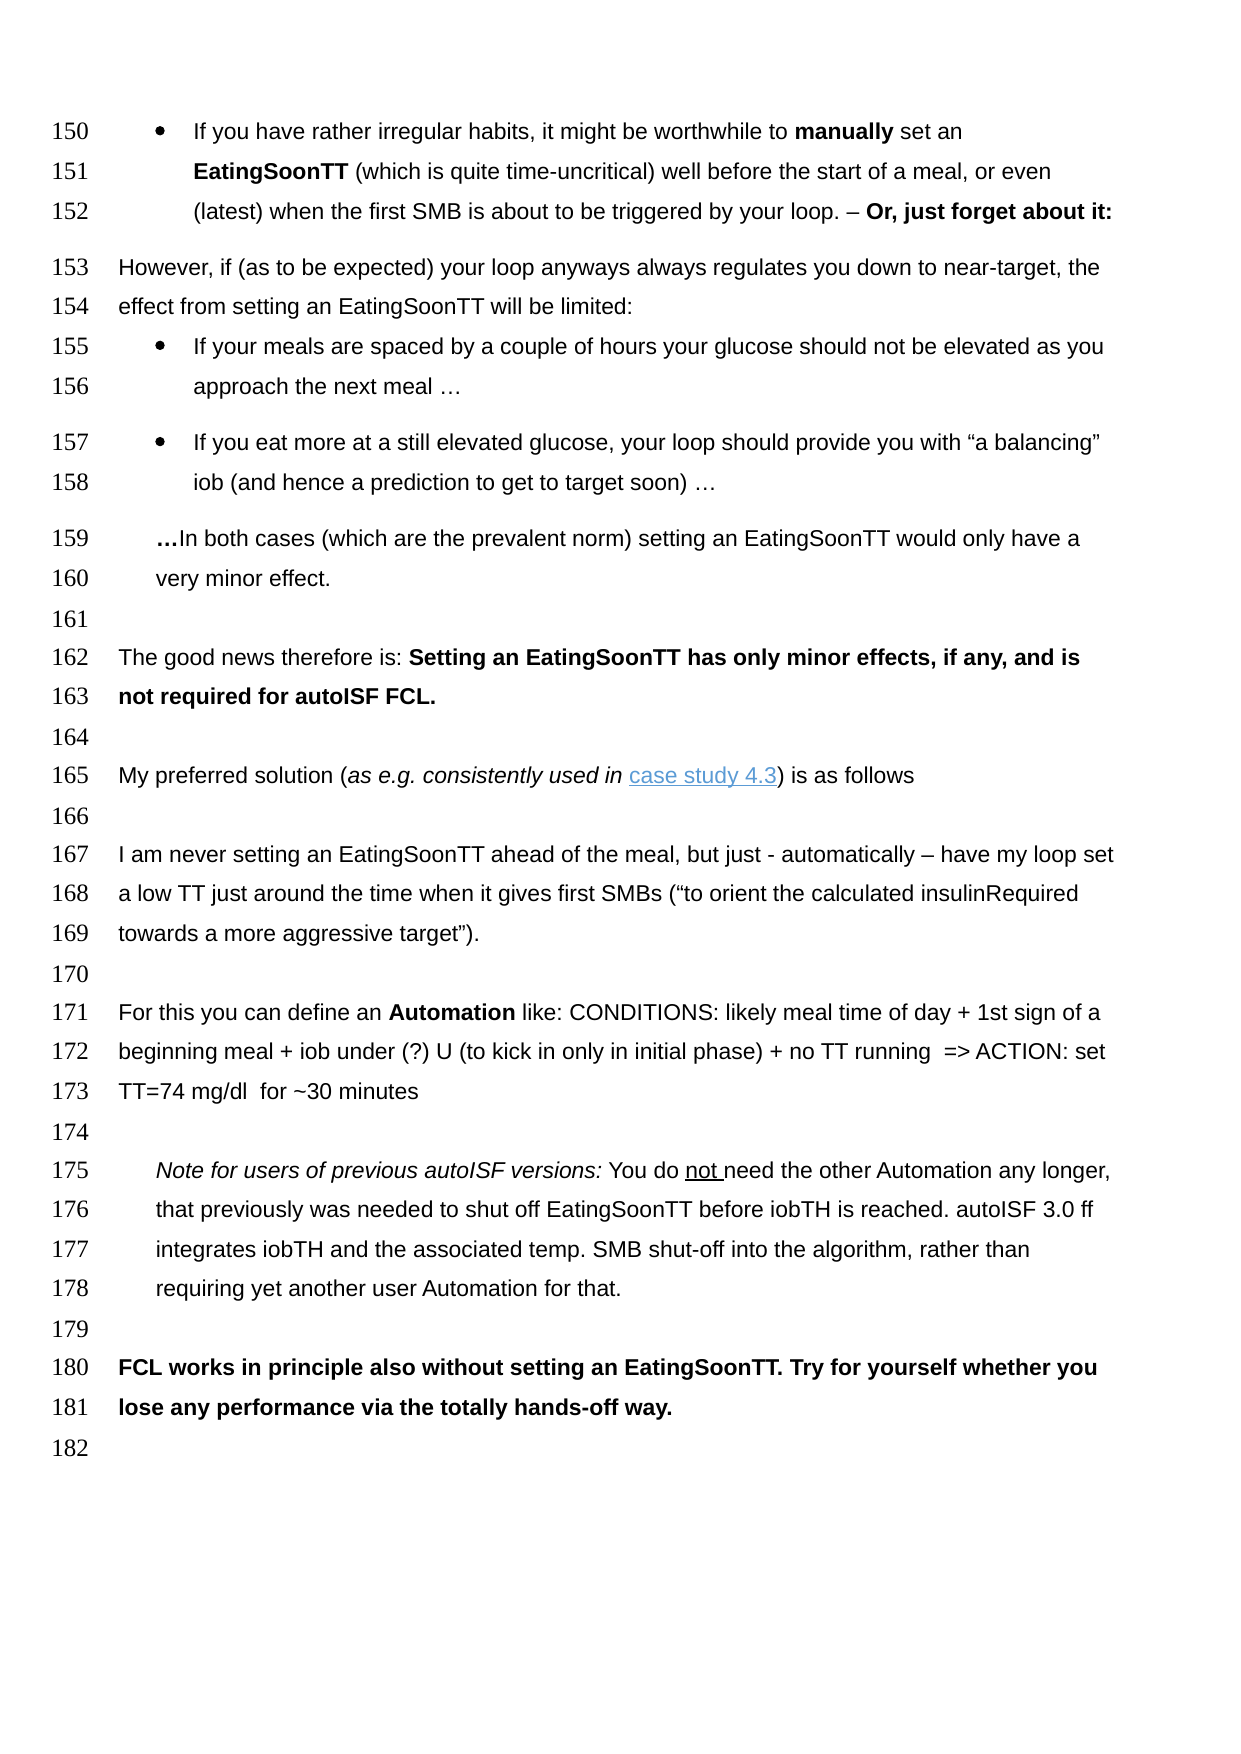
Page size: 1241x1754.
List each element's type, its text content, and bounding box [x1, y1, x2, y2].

text FCL works in principle also without setting an EatingSoonTT. Try for yourself whether you lose any performance via the totally hands-off way. [118, 1354, 1122, 1420]
text Note for users of previous autoISF versions: You do not need the other Automation any longer, that previously was needed to shut off EatingSoonTT before iobTH is reached. autoISF 3.0 ff integrates iobTH and the associated temp. SMB shut-off into the algorithm, rather than requiring yet another user Automation for that. [156, 1157, 1122, 1301]
text …In both cases (which are the prevalent norm) setting an EatingSoonTT would only have a very minor effect. [156, 525, 1122, 591]
text I am never setting an EatingSoonTT ahead of the meal, but just - automatically – have my loop set a low TT just around the time when it gives first SMBs (“to orient the calculated insulinRequired towards a more aggressive target”). [118, 841, 1122, 946]
text The good news therefore is: Setting an EatingSoonTT has only minor effects, if any, and is not required for autoISF FCL. [118, 643, 1122, 709]
list If your meals are spaced by a couple of hours your glucose should not be elevated as you approach the next meal … [156, 333, 1122, 399]
list If you eat more at a still elevated glucose, your loop should provide you with “a balancing” iob (and hence a prediction to get to target soon) … [156, 429, 1122, 495]
text My preferred solution (as e.g. consistently used in case study 4.3) is as follows [118, 762, 1122, 788]
text However, if (as to be expected) your loop anyways always regulates you down to near-target, the effect from setting an EatingSoonTT will be limited: [118, 254, 1122, 319]
text For this you can define an Automation like: CONDITIONS: likely meal time of day + 1st sign of a beginning meal + iob under (?) U (to kick in only in initial phase) + no TT running => ACTION: set TT=74 mg/dl for ~30 minutes [118, 999, 1122, 1104]
list If you have rather irregular habits, it might be worthwhile to manually set an EatingSoonTT (which is quite time-uncritical) well before the start of a meal, or even (latest) when the first SMB is about to be triggered by your loop. – Or, just forget about it: [156, 118, 1122, 224]
